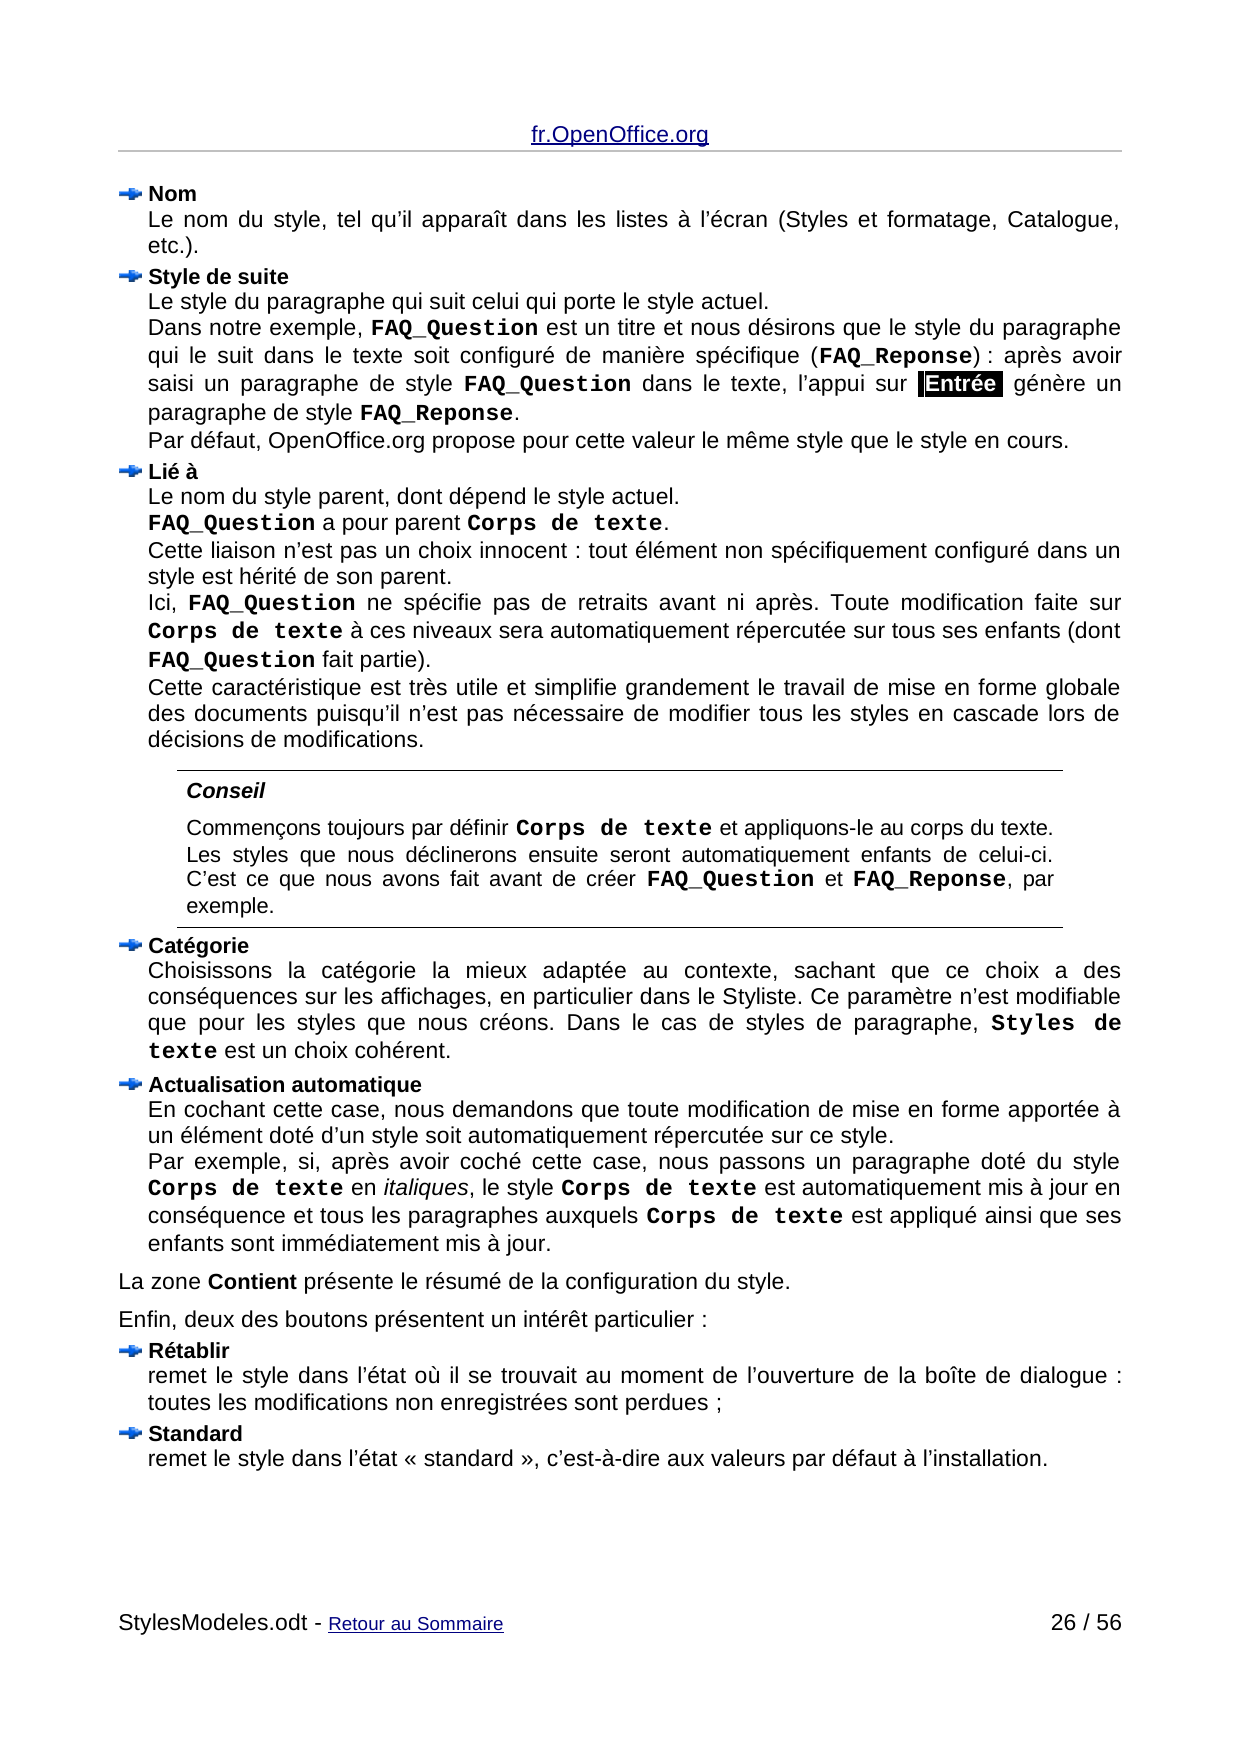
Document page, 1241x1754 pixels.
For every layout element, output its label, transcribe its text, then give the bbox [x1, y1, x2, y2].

picture [119, 465, 142, 477]
text Enfin, deux des boutons présentent un intérêt particulier : [118, 1306, 1122, 1332]
list Style de suite Le style du paragraphe qui suit celui qui porte le style actuel. Dans notre exemple, FAQ_Question est un titre et nous désirons que le style du paragraphe qui le suit dans le texte soit configuré de manière spécifique (FAQ_Reponse) : après avoir saisi un paragraphe de style FAQ_Question dans le texte, l’appui sur Entrée génère un paragraphe de style FAQ_Reponse. Par défaut, OpenOffice.org propose pour cette valeur le même style que le style en cours. [118, 264, 1122, 453]
text Conseil [177, 771, 1063, 803]
list Catégorie Choisissons la catégorie la mieux adaptée au contexte, sachant que ce choix a des conséquences sur les affichages, en particulier dans le Styliste. Ce paramètre n’est modifiable que pour les styles que nous créons. Dans le cas de styles de paragraphe, Styles de texte est un choix cohérent. [118, 933, 1122, 1066]
picture [119, 270, 142, 282]
text La zone Contient présente le résumé de la configuration du style. [118, 1269, 1122, 1295]
picture [119, 1078, 142, 1090]
text Commençons toujours par définir Corps de texte et appliquons-le au corps du texte. Les styles que nous déclinerons ensuite seront automatiquement enfants de celui-ci. C’est ce que nous avons fait avant de créer FAQ_Question et FAQ_Reponse, par exemple. [177, 806, 1063, 927]
list Standard remet le style dans l’état « standard », c’est-à-dire aux valeurs par défaut à l’installation. [118, 1421, 1122, 1471]
list Actualisation automatique En cochant cette case, nous demandons que toute modification de mise en forme apportée à un élément doté d’un style soit automatiquement répercutée sur ce style. Par exemple, si, après avoir coché cette case, nous passons un paragraphe doté du style Corps de texte en italiques, le style Corps de texte est automatiquement mis à jour en conséquence et tous les paragraphes auxquels Corps de texte est appliqué ainsi que ses enfants sont immédiatement mis à jour. [118, 1072, 1122, 1257]
list Nom Le nom du style, tel qu’il apparaît dans les listes à l’écran (Styles et formatage, Catalogue, etc.). [118, 182, 1122, 258]
picture [119, 1345, 142, 1357]
picture [119, 939, 142, 951]
picture [119, 188, 142, 200]
list Rétablir remet le style dans l’état où il se trouvait au moment de l’ouverture de la boîte de dialogue : toutes les modifications non enregistrées sont perdues ; [118, 1338, 1122, 1415]
picture [119, 1427, 142, 1439]
list Lié à Le nom du style parent, dont dépend le style actuel. FAQ_Question a pour parent Corps de texte. Cette liaison n’est pas un choix innocent : tout élément non spécifiquement configuré dans un style est hérité de son parent. Ici, FAQ_Question ne spécifie pas de retraits avant ni après. Toute modification faite sur Corps de texte à ces niveaux sera automatiquement répercutée sur tous ses enfants (dont FAQ_Question fait partie). Cette caractéristique est très utile et simplifie grandement le travail de mise en forme globale des documents puisqu’il n’est pas nécessaire de modifier tous les styles en cascade lors de décisions de modifications. [118, 459, 1122, 752]
